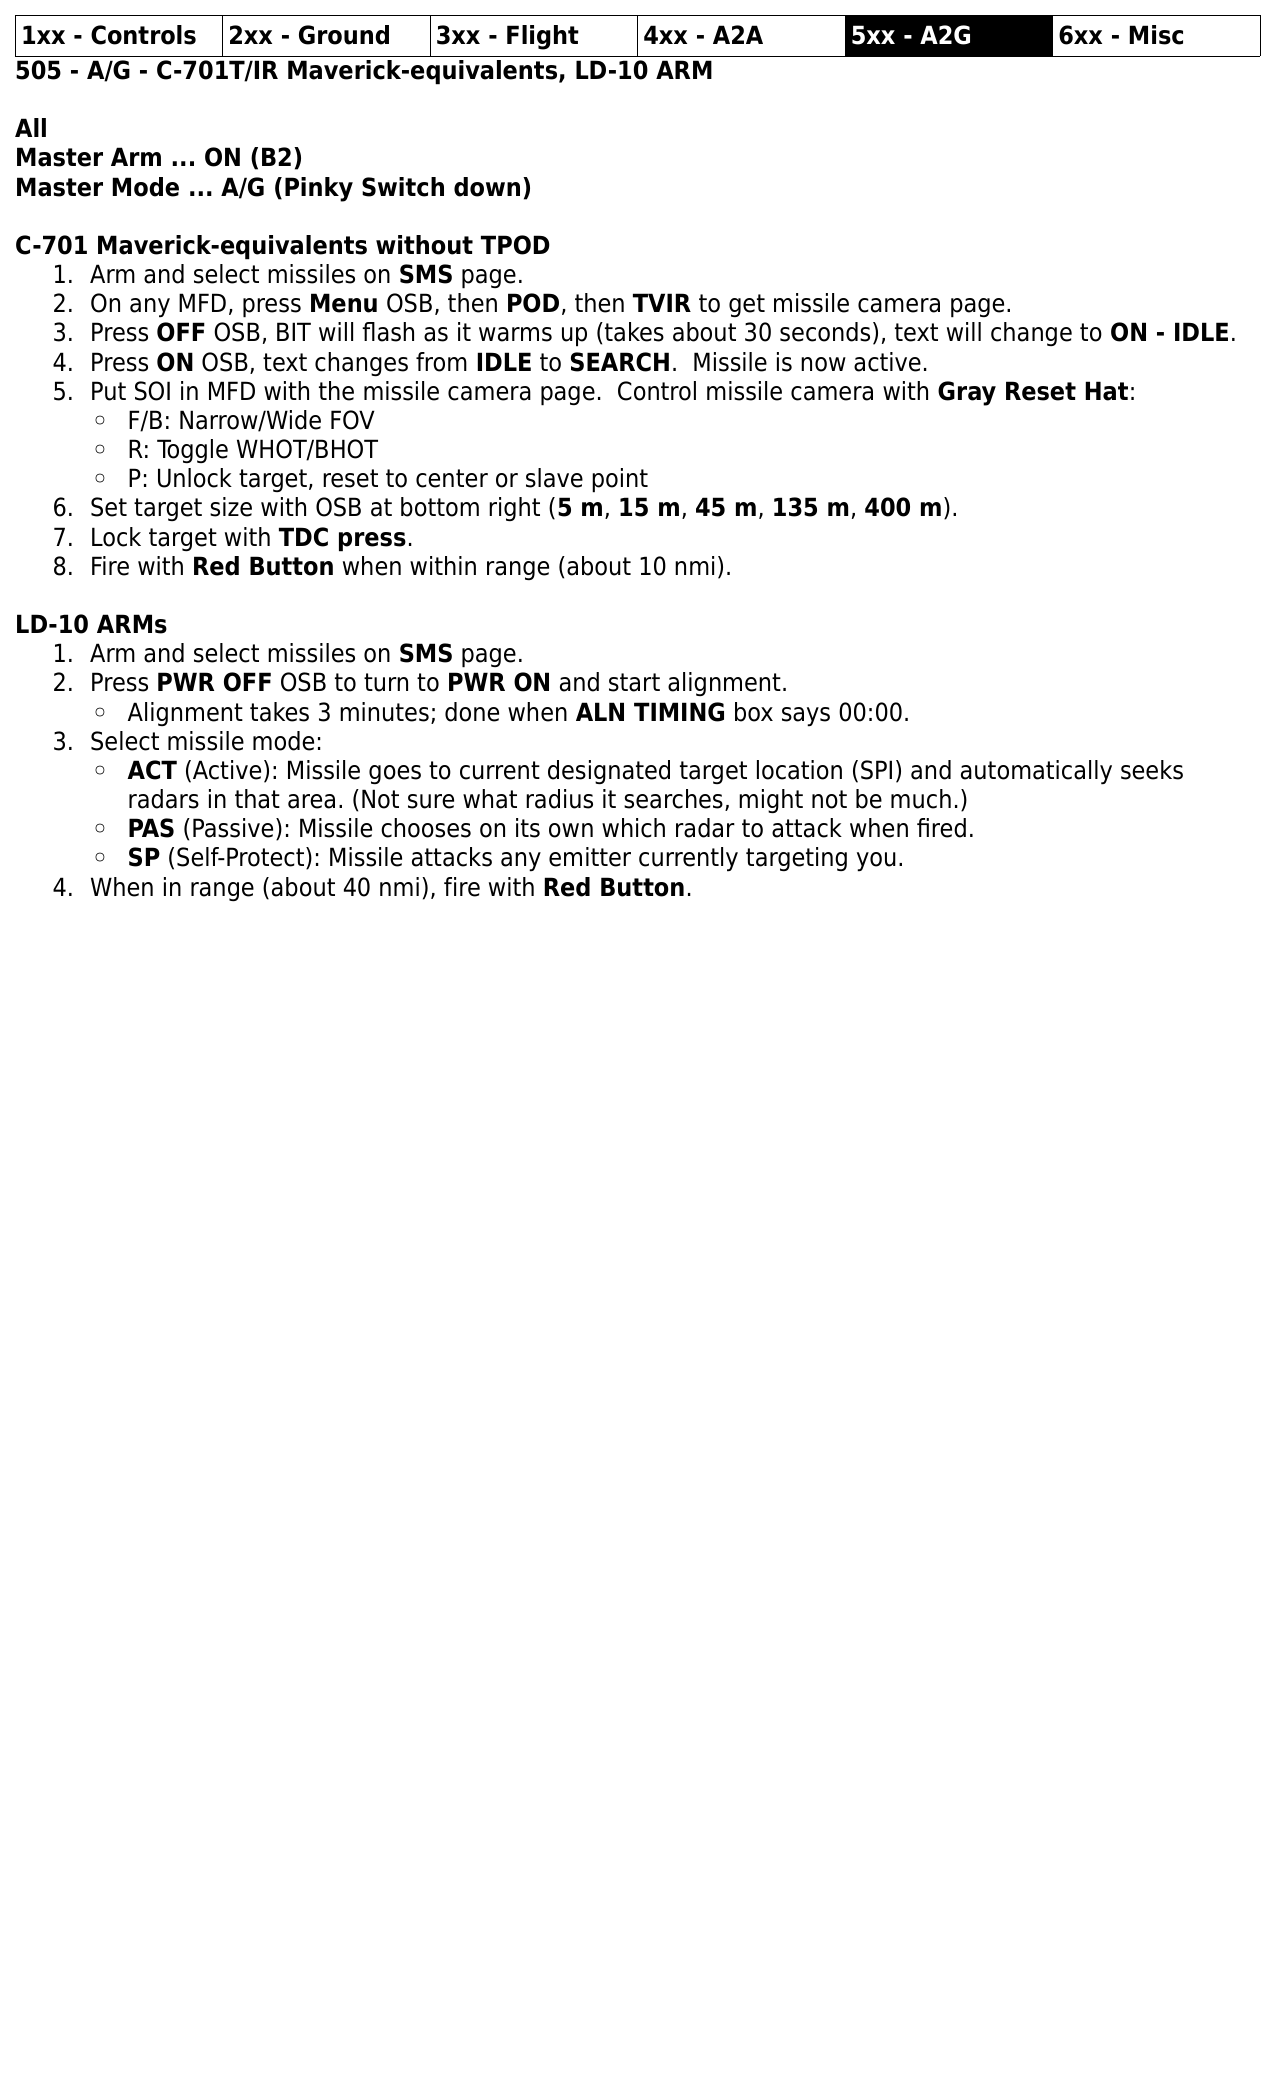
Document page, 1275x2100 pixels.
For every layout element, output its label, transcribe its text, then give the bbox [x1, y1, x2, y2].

list Alignment takes 3 minutes; done when ALN TIMING box says 00:00. [90, 698, 1260, 727]
list SP (Self-Protect): Missile attacks any emitter currently targeting you. [90, 843, 1260, 873]
list R: Toggle WHOT/BHOT [90, 435, 1260, 464]
list Lock target with TDC press. [52, 523, 1260, 552]
list P: Unlock target, reset to center or slave point [90, 464, 1260, 493]
list ACT (Active): Missile goes to current designated target location (SPI) and automatically seeks radars in that area. (Not sure what radius it searches, might not be much.) [90, 756, 1260, 814]
table_header 3xx - Flight [431, 16, 637, 56]
list Set target size with OSB at bottom right (5 m, 15 m, 45 m, 135 m, 400 m). [52, 493, 1260, 523]
list Press ON OSB, text changes from IDLE to SEARCH. Missile is now active. [52, 348, 1260, 377]
table_header 1xx - Controls [16, 16, 222, 56]
text Master Arm ... ON (B2) [15, 143, 1260, 173]
list Select missile mode: [52, 727, 1260, 756]
text C-701 Maverick-equivalents without TPOD [15, 231, 1260, 260]
table_header 5xx - A2G [846, 16, 1052, 56]
list Arm and select missiles on SMS page. [52, 260, 1260, 289]
text All [15, 114, 1260, 143]
table_header 6xx - Misc [1053, 16, 1260, 56]
list When in range (about 40 nmi), fire with Red Button. [52, 873, 1260, 902]
list Press PWR OFF OSB to turn to PWR ON and start alignment. [52, 668, 1260, 698]
text LD-10 ARMs [15, 610, 1260, 639]
text Master Mode ... A/G (Pinky Switch down) [15, 173, 1260, 202]
list Put SOI in MFD with the missile camera page. Control missile camera with Gray Reset Hat: [52, 377, 1260, 406]
text 505 - A/G - C-701T/IR Maverick-equivalents, LD-10 ARM [15, 57, 1260, 85]
list Arm and select missiles on SMS page. [52, 639, 1260, 668]
list F/B: Narrow/Wide FOV [90, 406, 1260, 435]
table_header 2xx - Ground [223, 16, 430, 56]
table_header 4xx - A2A [638, 16, 845, 56]
list Fire with Red Button when within range (about 10 nmi). [52, 552, 1260, 581]
list Press OFF OSB, BIT will flash as it warms up (takes about 30 seconds), text will change to ON - IDLE. [52, 318, 1260, 348]
list On any MFD, press Menu OSB, then POD, then TVIR to get missile camera page. [52, 289, 1260, 318]
list PAS (Passive): Missile chooses on its own which radar to attack when fired. [90, 814, 1260, 843]
